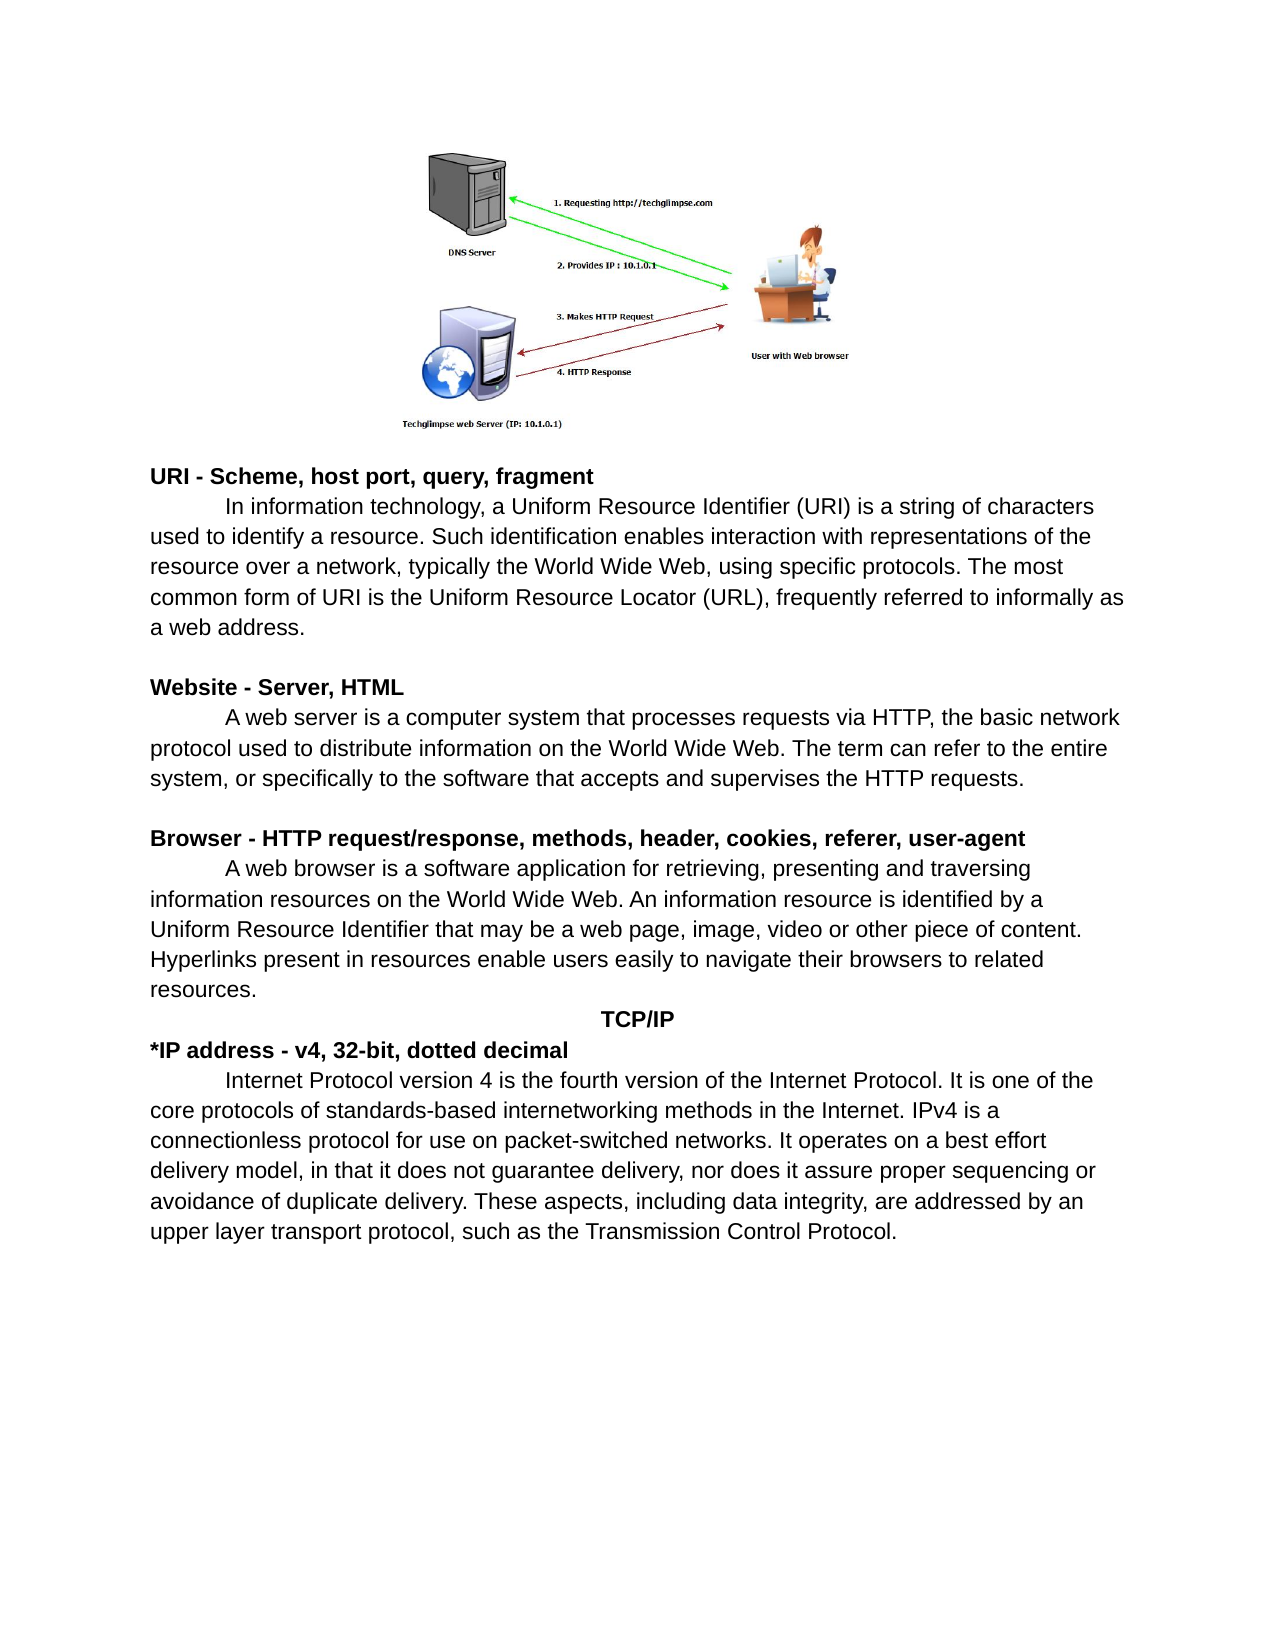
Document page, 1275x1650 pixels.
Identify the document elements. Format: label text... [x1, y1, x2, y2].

text *IP address - v4, 32-bit, dotted decimal [150, 1037, 1125, 1063]
text Browser - HTTP request/response, methods, header, cookies, referer, user-agent [150, 825, 1125, 852]
text Internet Protocol version 4 is the fourth version of the Internet Protocol. It is one of the core protocols of standards-based internetworking methods in the Internet. IPv4 is a connectionless protocol for use on packet-switched networks. It operates on a best effort delivery model, in that it does not guarantee delivery, nor does it assure proper sequencing or avoidance of duplicate delivery. These aspects, including data integrity, are addressed by an upper layer transport protocol, such as the Transmission Control Protocol. [150, 1067, 1125, 1244]
text Website - Server, HTML [150, 674, 1125, 701]
text In information technology, a Uniform Resource Identifier (URI) is a string of characters used to identify a resource. Such identification enables interaction with representations of the resource over a network, typically the World Wide Web, using specific protocols. The most common form of URI is the Uniform Resource Locator (URL), frequently referred to informally as a web address. [150, 493, 1125, 640]
text TCP/IP [150, 1006, 1125, 1033]
text A web browser is a software application for retrieving, presenting and traversing information resources on the World Wide Web. An information resource is identified by a Uniform Resource Identifier that may be a web page, image, video or other piece of content. Hyperlinks present in resources enable users easily to navigate their browsers to related resources. [150, 855, 1125, 1003]
text A web server is a computer system that processes requests via HTTP, the basic network protocol used to distribute information on the World Wide Web. The term can refer to the entire system, or specifically to the software that accepts and supervises the HTTP requests. [150, 704, 1125, 791]
text URI - Scheme, host port, query, fragment [150, 463, 1125, 489]
picture [402, 153, 860, 429]
